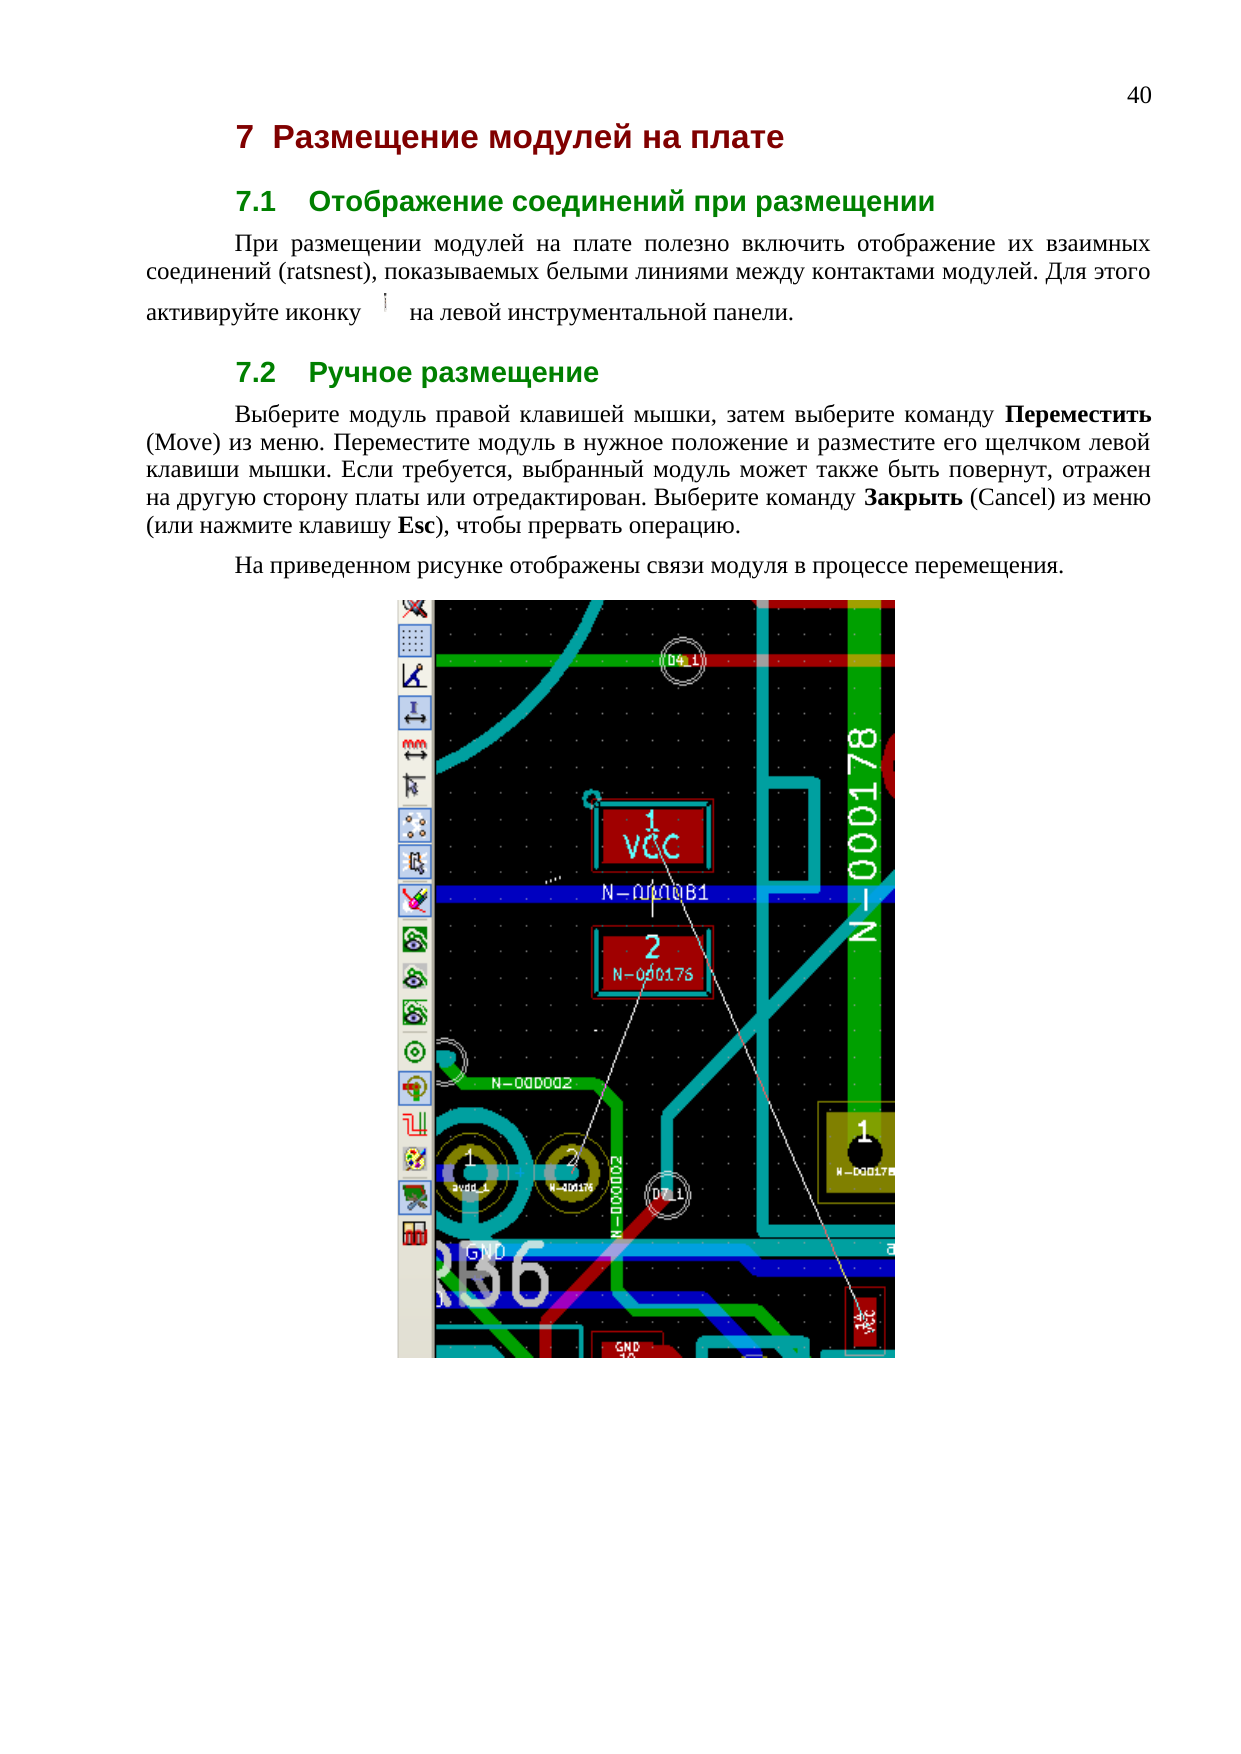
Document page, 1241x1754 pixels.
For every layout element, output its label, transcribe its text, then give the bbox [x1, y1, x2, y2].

text При размещении модулей на плате полезно включить отображение их взаимных соединений (ratsnest), показываемых белыми линиями между контактами модулей. Для этого активируйте иконку на левой инструментальной панели. [146, 229, 1152, 326]
text На приведенном рисунке отображены связи модуля в процессе перемещения. [146, 551, 1152, 578]
subtitle Отображение соединений при размещении [146, 185, 1152, 217]
subtitle Ручное размещение [146, 356, 1152, 388]
text Выберите модуль правой клавишей мышки, затем выберите команду Переместить (Move) из меню. Переместите модуль в нужное положение и разместите его щелчком левой клавиши мышки. Если требуется, выбранный модуль может также быть повернут, отражен на другую сторону платы или отредактирован. Выберите команду Закрыть (Cancel) из меню (или нажмите клавишу Esc), чтобы прервать операцию. [146, 400, 1152, 538]
subtitle Размещение модулей на плате [233, 118, 1152, 155]
